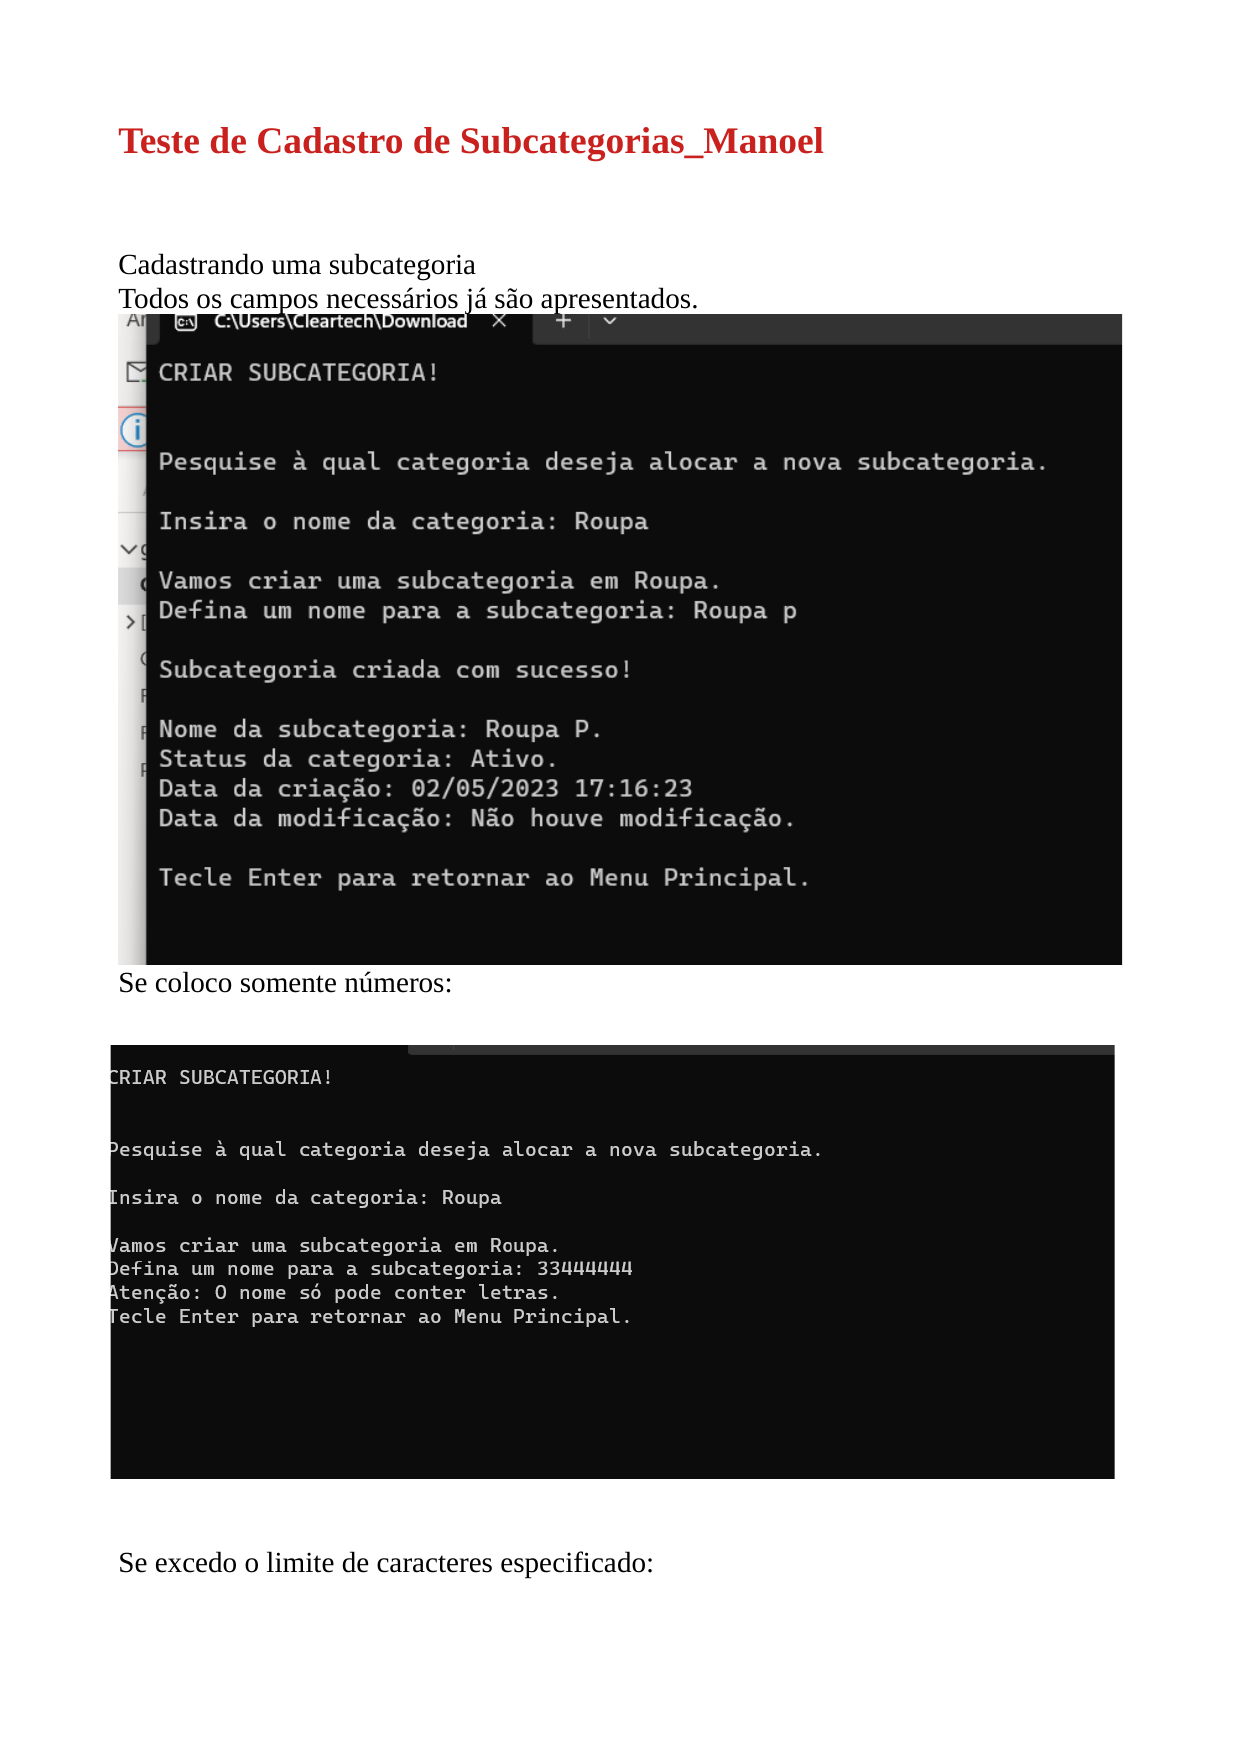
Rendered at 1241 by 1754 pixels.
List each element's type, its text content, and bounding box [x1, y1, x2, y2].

text Cadastrando uma subcategoria [118, 247, 1122, 281]
picture [118, 314, 1123, 965]
text Todos os campos necessários já são apresentados. [118, 281, 1122, 314]
text Se excedo o limite de caracteres especificado: [118, 1546, 1122, 1579]
text Teste de Cadastro de Subcategorias_Manoel [118, 118, 1122, 161]
text Se coloco somente números: [118, 965, 1122, 998]
picture [110, 1045, 1115, 1479]
